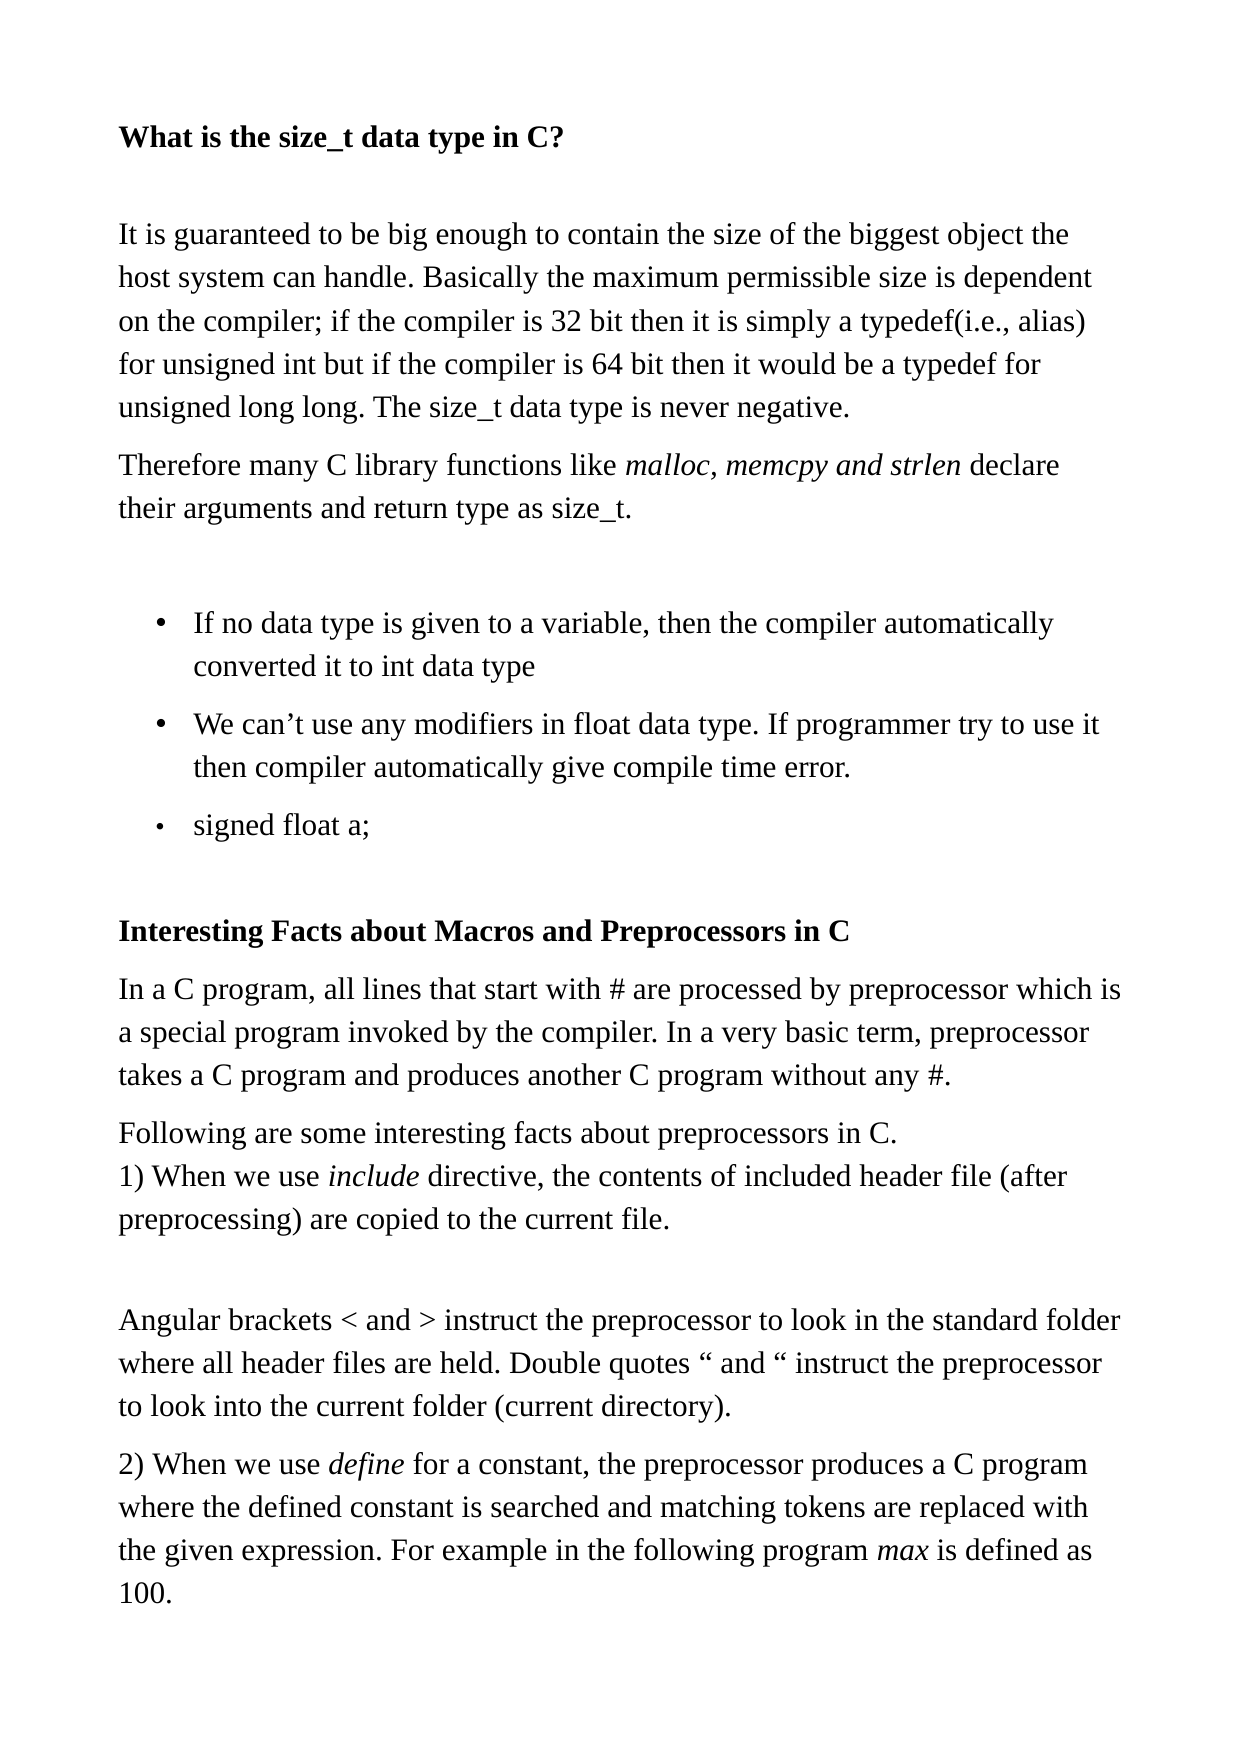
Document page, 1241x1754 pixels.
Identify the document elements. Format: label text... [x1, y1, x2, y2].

text Therefore many C library functions like malloc, memcpy and strlen declare their arguments and return type as size_t. [118, 446, 1122, 525]
list We can’t use any modifiers in float data type. If programmer try to use it then compiler automatically give compile time error. [156, 705, 1122, 784]
list If no data type is given to a variable, then the compiler automatically converted it to int data type [156, 604, 1122, 683]
text Interesting Facts about Macros and Preprocessors in C [118, 912, 1122, 948]
text It is guaranteed to be big enough to contain the size of the biggest object the host system can handle. Basically the maximum permissible size is dependent on the compiler; if the compiler is 32 bit then it is simply a typedef(i.e., alias) for unsigned int but if the compiler is 64 bit then it would be a typedef for unsigned long long. The size_t data type is never negative. [118, 216, 1122, 424]
text 2) When we use define for a constant, the preprocessor produces a C program where the defined constant is searched and matching tokens are replaced with the given expression. For example in the following program max is defined as 100. [118, 1445, 1122, 1610]
text Following are some interesting facts about preprocessors in C. 1) When we use include directive, the contents of included header file (after preprocessing) are copied to the current file. [118, 1114, 1122, 1236]
list signed float a; [156, 806, 1122, 842]
subtitle What is the size_t data type in C? [118, 118, 1122, 154]
text In a C program, all lines that start with # are processed by preprocessor which is a special program invoked by the compiler. In a very basic term, preprocessor takes a C program and produces another C program without any #. [118, 970, 1122, 1092]
text Angular brackets < and > instruct the preprocessor to look in the standard folder where all header files are held. Double quotes “ and “ instruct the preprocessor to look into the current folder (current directory). [118, 1258, 1122, 1423]
